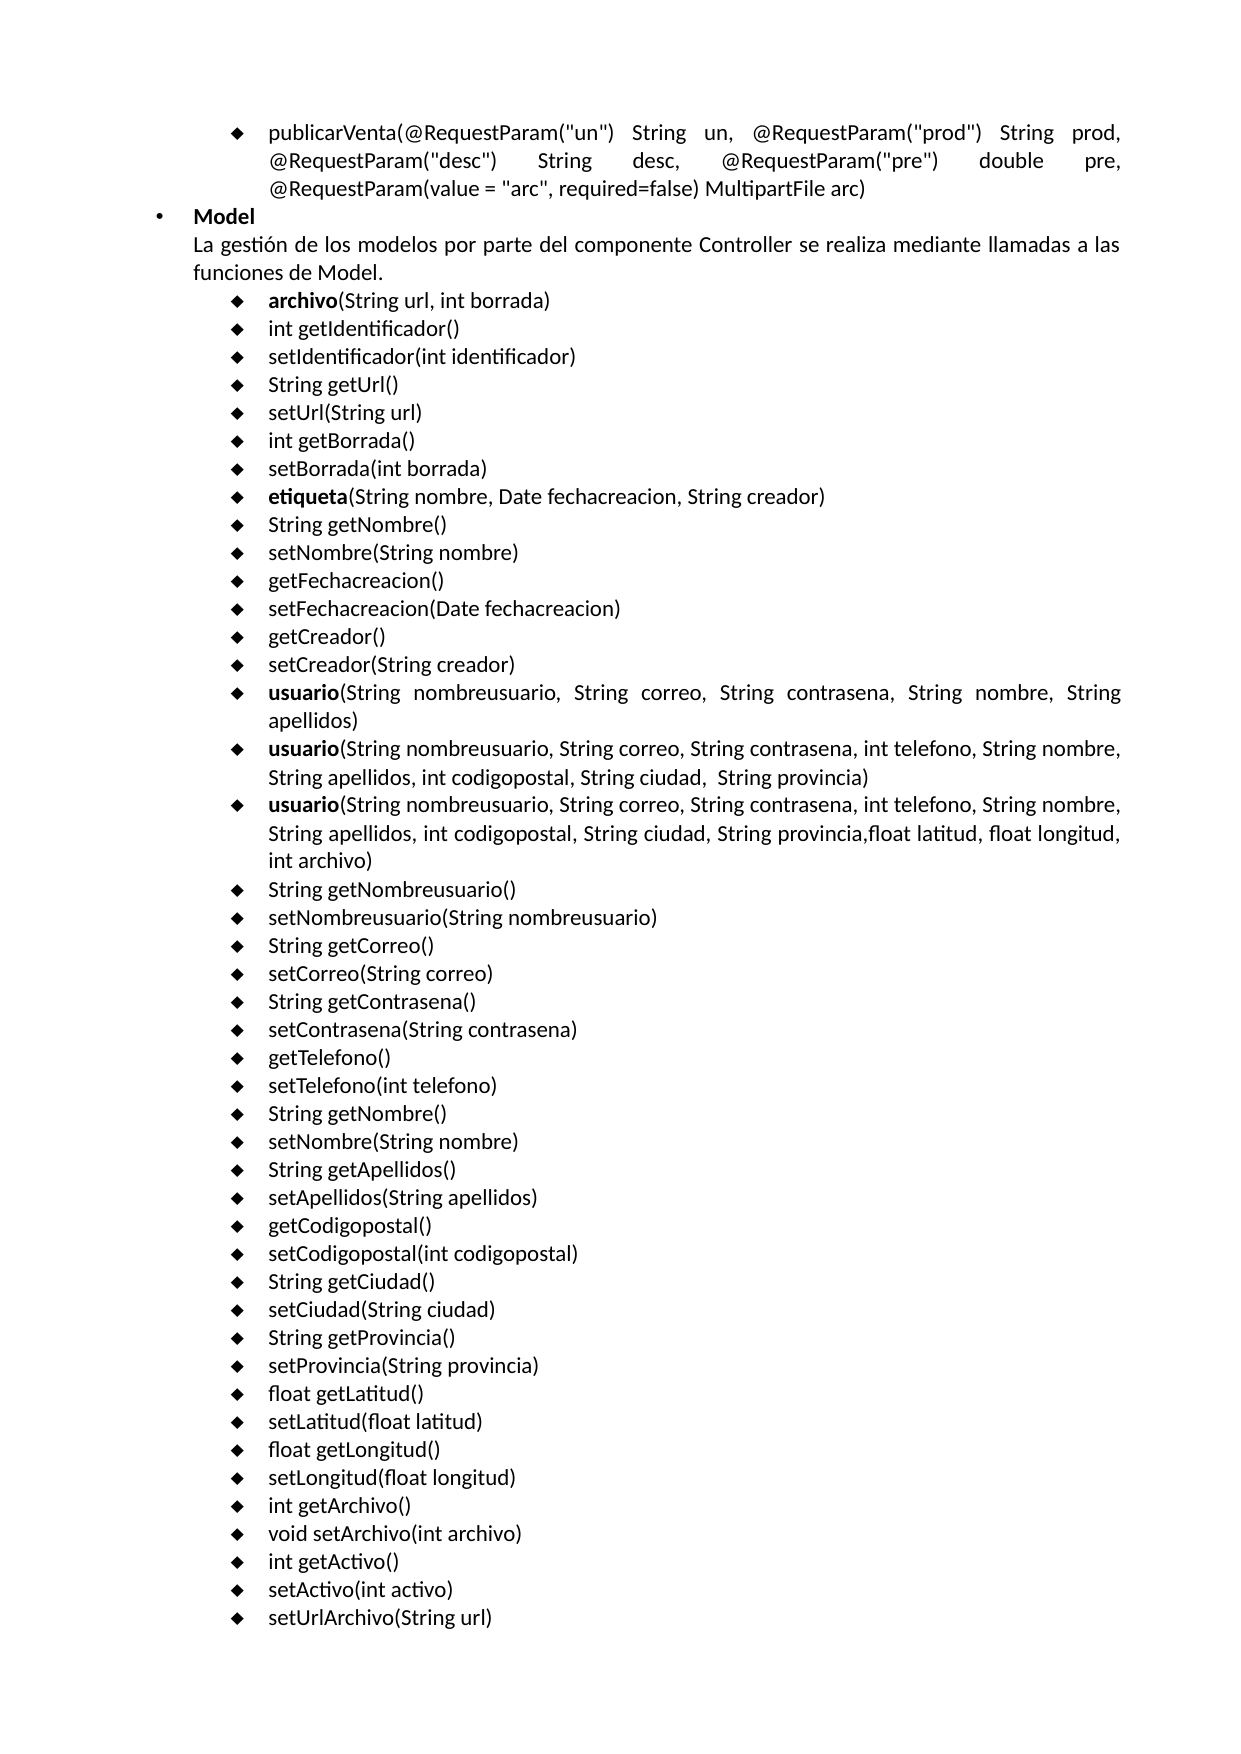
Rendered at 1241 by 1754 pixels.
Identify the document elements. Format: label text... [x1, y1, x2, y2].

list setLatitud(float latitud) [231, 1407, 1122, 1435]
list int getActivo() [231, 1547, 1122, 1575]
list getTelefono() [231, 1043, 1122, 1071]
list setNombreusuario(String nombreusuario) [231, 903, 1122, 931]
list setFechacreacion(Date fechacreacion) [231, 594, 1122, 622]
list setCreador(String creador) [231, 651, 1122, 678]
list int getIdentificador() [231, 314, 1122, 342]
list setContrasena(String contrasena) [231, 1015, 1122, 1043]
list setBorrada(int borrada) [231, 454, 1122, 482]
list archivo(String url, int borrada) [231, 286, 1122, 314]
list setNombre(String nombre) [231, 1127, 1122, 1155]
list void setArchivo(int archivo) [231, 1519, 1122, 1547]
list setProvincia(String provincia) [231, 1351, 1122, 1379]
list String getContrasena() [231, 987, 1122, 1015]
list setTelefono(int telefono) [231, 1071, 1122, 1099]
list int getArchivo() [231, 1491, 1122, 1519]
list getCreador() [231, 622, 1122, 651]
list int getBorrada() [231, 426, 1122, 454]
list String getNombre() [231, 1099, 1122, 1127]
list String getCiudad() [231, 1267, 1122, 1295]
list String getCorreo() [231, 931, 1122, 959]
list setCodigopostal(int codigopostal) [231, 1239, 1122, 1267]
list getFechacreacion() [231, 566, 1122, 594]
list setApellidos(String apellidos) [231, 1183, 1122, 1211]
list usuario(String nombreusuario, String correo, String contrasena, int telefono, String nombre, String apellidos, int codigopostal, String ciudad, String provincia,float latitud, float longitud, int archivo) [231, 791, 1122, 875]
list setActivo(int activo) [231, 1575, 1122, 1603]
list setLongitud(float longitud) [231, 1463, 1122, 1491]
list float getLongitud() [231, 1435, 1122, 1463]
list La gestión de los modelos por parte del componente Controller se realiza mediante llamadas a las funciones de Model. [156, 230, 1122, 286]
list getCodigopostal() [231, 1211, 1122, 1239]
list usuario(String nombreusuario, String correo, String contrasena, String nombre, String apellidos) [231, 678, 1122, 734]
list setCorreo(String correo) [231, 959, 1122, 987]
list setCiudad(String ciudad) [231, 1295, 1122, 1323]
list publicarVenta(@RequestParam("un") String un, @RequestParam("prod") String prod, @RequestParam("desc") String desc, @RequestParam("pre") double pre, @RequestParam(value = "arc", required=false) MultipartFile arc) [231, 118, 1122, 202]
list float getLatitud() [231, 1379, 1122, 1407]
list setUrlArchivo(String url) [231, 1603, 1122, 1631]
list String getApellidos() [231, 1155, 1122, 1183]
list setNombre(String nombre) [231, 538, 1122, 566]
list usuario(String nombreusuario, String correo, String contrasena, int telefono, String nombre, String apellidos, int codigopostal, String ciudad, String provincia) [231, 734, 1122, 791]
list String getNombre() [231, 510, 1122, 538]
list String getUrl() [231, 370, 1122, 398]
list setUrl(String url) [231, 398, 1122, 426]
list setIdentificador(int identificador) [231, 342, 1122, 370]
list String getNombreusuario() [231, 875, 1122, 903]
list String getProvincia() [231, 1323, 1122, 1351]
list etiqueta(String nombre, Date fechacreacion, String creador) [231, 482, 1122, 510]
list Model [156, 202, 1122, 230]
